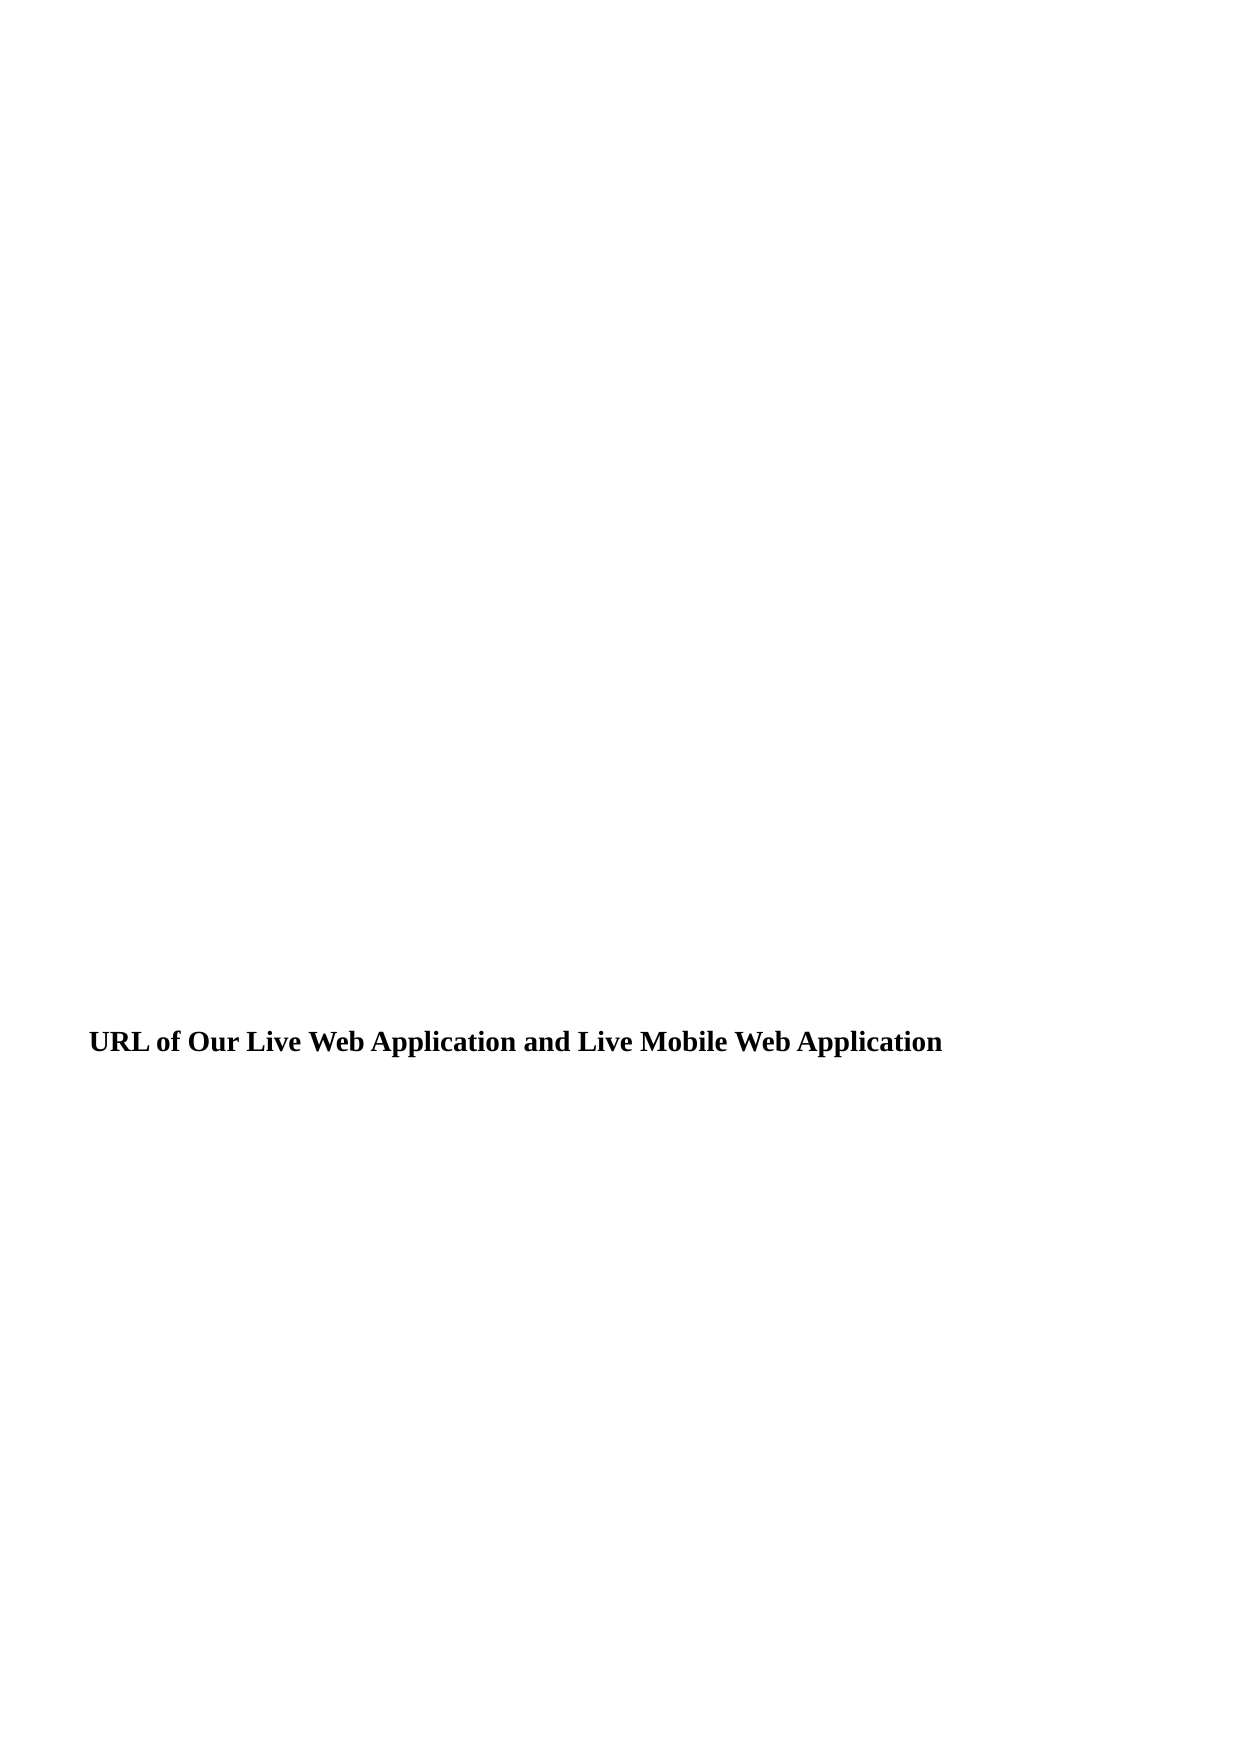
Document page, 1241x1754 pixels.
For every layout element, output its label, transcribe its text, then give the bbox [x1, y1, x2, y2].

text URL of Our Live Web Application and Live Mobile Web Application [89, 1024, 1221, 1057]
